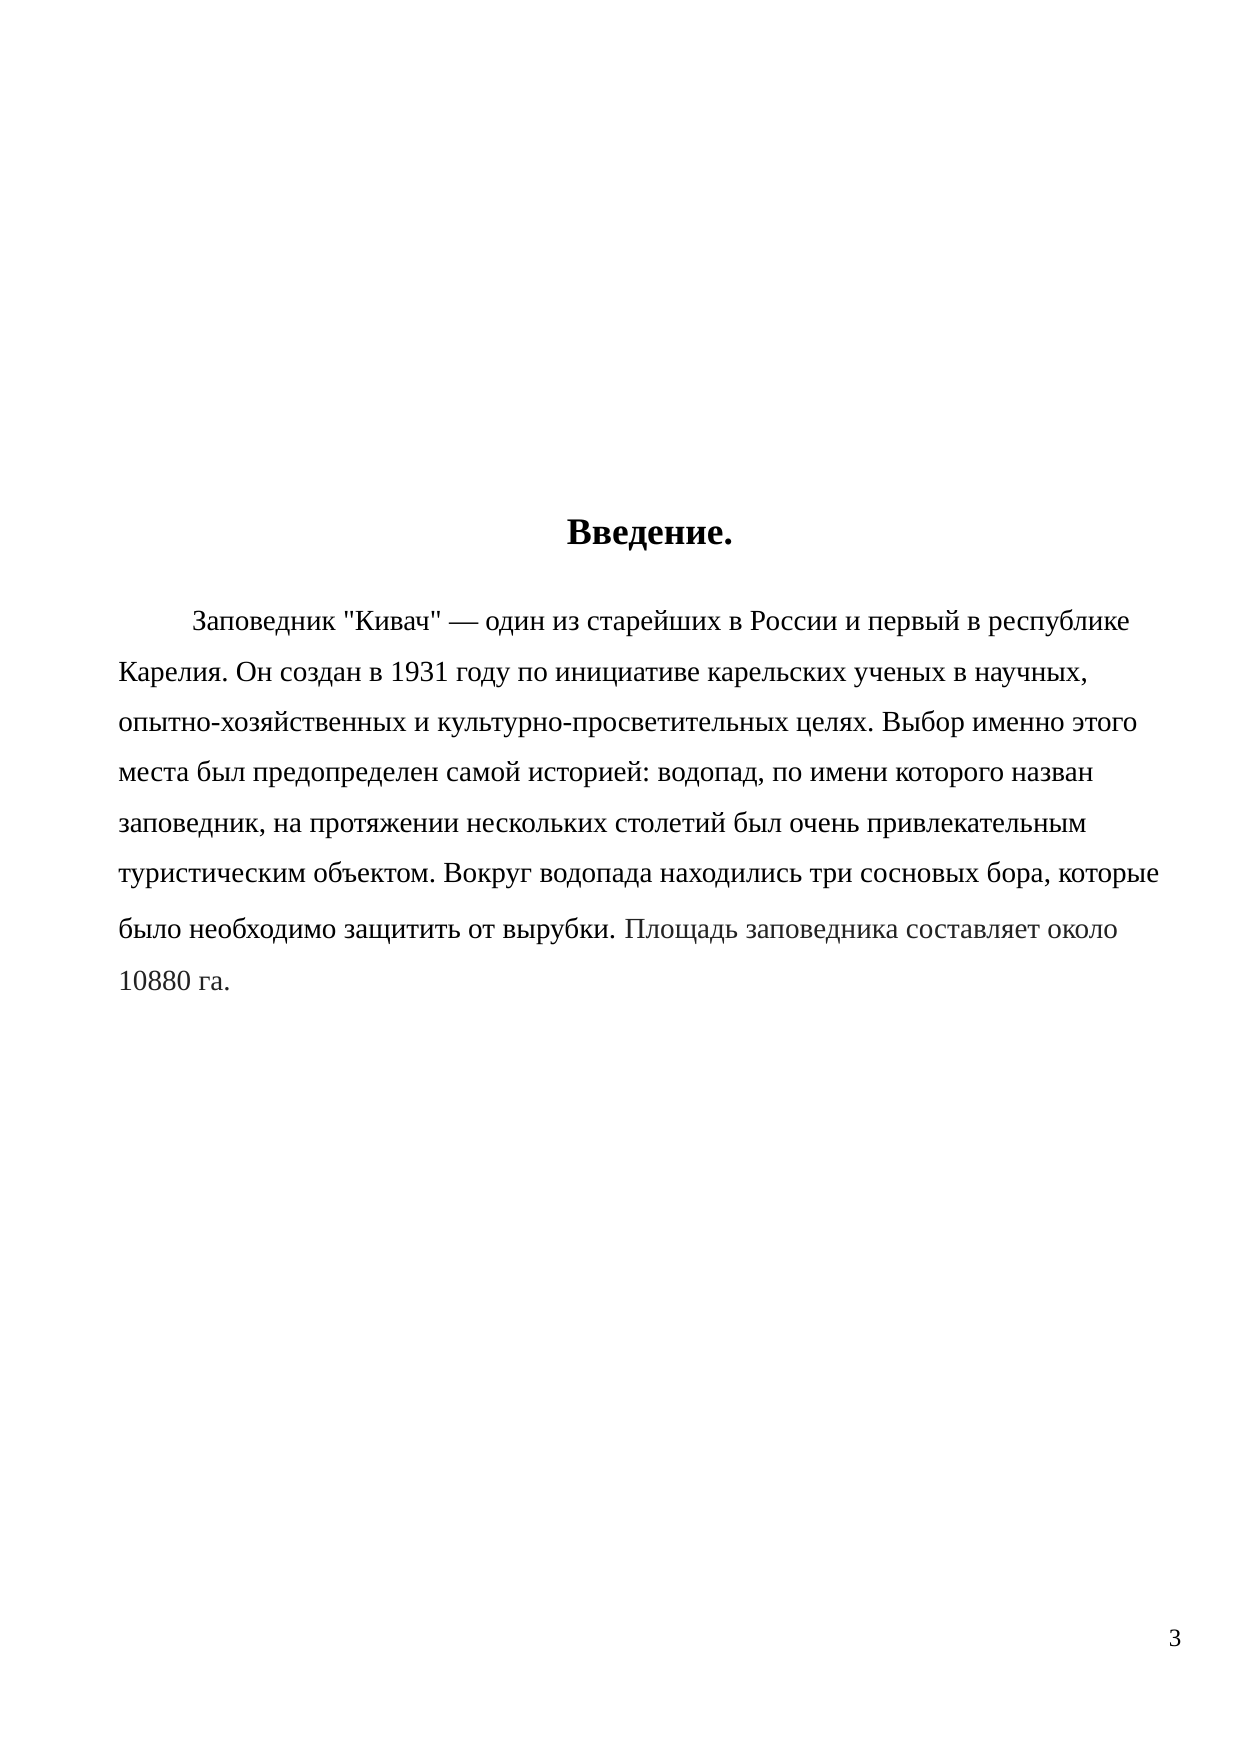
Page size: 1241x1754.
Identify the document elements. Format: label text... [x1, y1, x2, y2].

text Введение. [118, 509, 1181, 553]
text Заповедник "Кивач" — один из старейших в России и первый в республике Карелия. Он создан в 1931 году по инициативе карельских ученых в научных, опытно-хозяйственных и культурно-просветительных целях. Выбор именно этого места был предопределен самой историей: водопад, по имени которого назван заповедник, на протяжении нескольких столетий был очень привлекательным туристическим объектом. Вокруг водопада находились три сосновых бора, которые было необходимо защитить от вырубки. Площадь заповедника составляет около 10880 га. [118, 603, 1181, 996]
